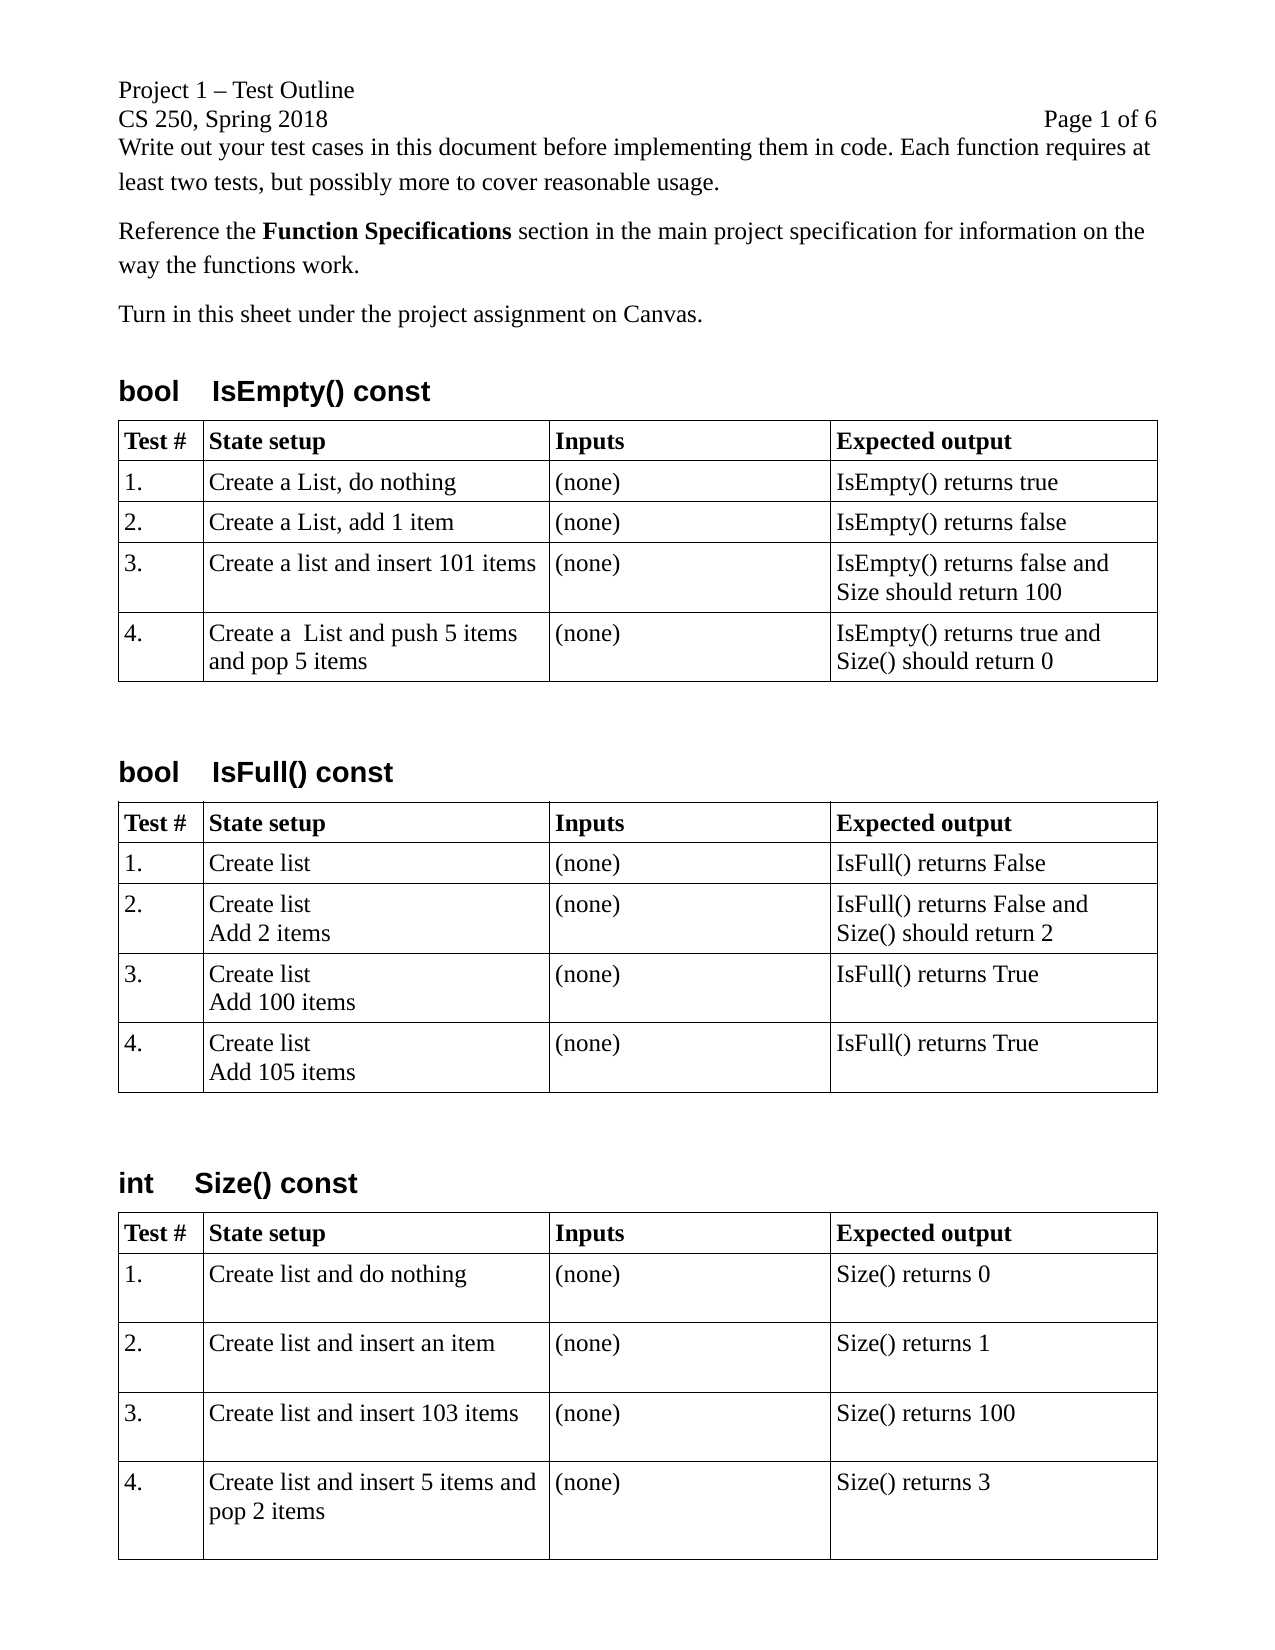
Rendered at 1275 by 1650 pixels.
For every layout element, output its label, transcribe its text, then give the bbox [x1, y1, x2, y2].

text Turn in this sheet under the project assignment on Canvas. [118, 299, 1157, 328]
table_cell 1. [119, 1254, 203, 1322]
table_cell 4. [119, 1462, 203, 1559]
table_cell IsFull() returns True [831, 954, 1157, 1022]
subtitle bool IsEmpty() const [118, 374, 1157, 407]
table_header Inputs [550, 803, 830, 842]
table_cell Size() returns 3 [831, 1462, 1157, 1559]
table_cell Create list and insert 5 items and pop 2 items [204, 1462, 549, 1559]
subtitle bool IsFull() const [118, 755, 1157, 789]
table_cell 3. [119, 954, 203, 1022]
table_cell (none) [550, 543, 830, 611]
table_cell 2. [119, 502, 203, 542]
subtitle int Size() const [118, 1166, 1157, 1199]
table_cell Create a List and push 5 items and pop 5 items [204, 613, 549, 681]
table_cell Create list [204, 843, 549, 883]
table_cell (none) [550, 502, 830, 542]
table_cell IsFull() returns False and Size() should return 2 [831, 884, 1157, 952]
table_cell 3. [119, 1393, 203, 1461]
table_cell (none) [550, 613, 830, 681]
table_cell Create list and insert 103 items [204, 1393, 549, 1461]
table_cell Size() returns 100 [831, 1393, 1157, 1461]
table_header Expected output [831, 1213, 1157, 1253]
table_cell IsFull() returns True [831, 1023, 1157, 1091]
table_header Test # [119, 803, 203, 842]
table_header Inputs [550, 1213, 830, 1253]
table_cell 1. [119, 461, 203, 501]
table_cell Create list Add 100 items [204, 954, 549, 1022]
table_cell (none) [550, 884, 830, 952]
table_cell (none) [550, 954, 830, 1022]
table_header Expected output [831, 803, 1157, 842]
table_header State setup [204, 1213, 549, 1253]
table_cell Size() returns 0 [831, 1254, 1157, 1322]
table_header Inputs [550, 421, 830, 460]
table_cell 2. [119, 884, 203, 952]
table_cell (none) [550, 1393, 830, 1461]
table_cell (none) [550, 461, 830, 501]
table_cell Create list Add 105 items [204, 1023, 549, 1091]
text Write out your test cases in this document before implementing them in code. Each function requires at least two tests, but possibly more to cover reasonable usage. [118, 132, 1157, 196]
table_header Test # [119, 1213, 203, 1253]
table_cell Create list and insert an item [204, 1323, 549, 1392]
table_cell Create list Add 2 items [204, 884, 549, 952]
table_cell 1. [119, 843, 203, 883]
table_cell (none) [550, 1323, 830, 1392]
table_cell IsEmpty() returns false [831, 502, 1157, 542]
table_cell 2. [119, 1323, 203, 1392]
table_header Test # [119, 421, 203, 460]
table_cell (none) [550, 1462, 830, 1559]
text Reference the Function Specifications section in the main project specification for information on the way the functions work. [118, 216, 1157, 279]
table_cell IsFull() returns False [831, 843, 1157, 883]
table_cell Create list and do nothing [204, 1254, 549, 1322]
table_header State setup [204, 803, 549, 842]
table_cell IsEmpty() returns false and Size should return 100 [831, 543, 1157, 611]
table_cell Size() returns 1 [831, 1323, 1157, 1392]
table_cell IsEmpty() returns true [831, 461, 1157, 501]
table_cell (none) [550, 843, 830, 883]
table_cell (none) [550, 1254, 830, 1322]
table_cell (none) [550, 1023, 830, 1091]
table_header State setup [204, 421, 549, 460]
table_cell 4. [119, 1023, 203, 1091]
table_cell IsEmpty() returns true and Size() should return 0 [831, 613, 1157, 681]
table_cell 4. [119, 613, 203, 681]
table_cell Create a List, do nothing [204, 461, 549, 501]
table_cell 3. [119, 543, 203, 611]
table_header Expected output [831, 421, 1157, 460]
table_cell Create a list and insert 101 items [204, 543, 549, 611]
table_cell Create a List, add 1 item [204, 502, 549, 542]
